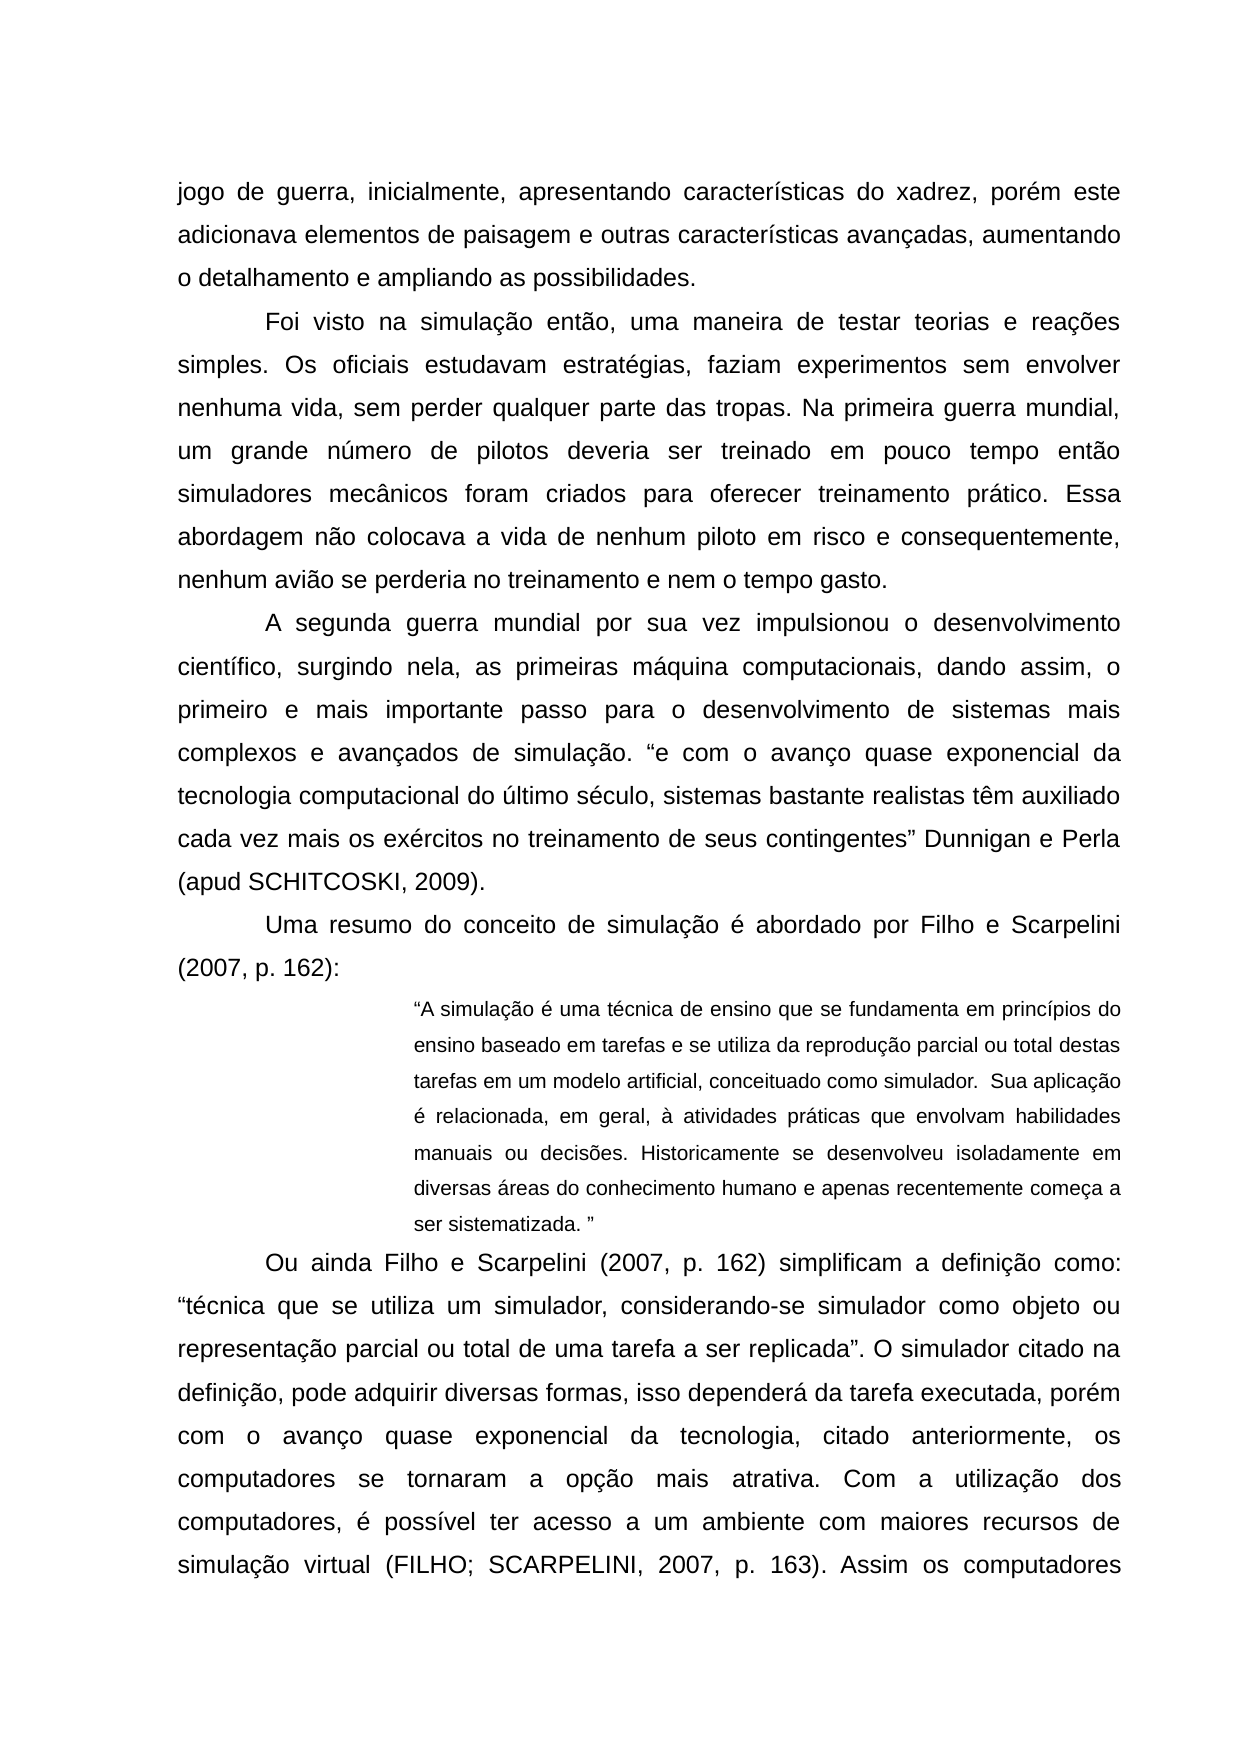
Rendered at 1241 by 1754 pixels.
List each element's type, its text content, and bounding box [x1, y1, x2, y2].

text Foi visto na simulação então, uma maneira de testar teorias e reações simples. Os oficiais estudavam estratégias, faziam experimentos sem envolver nenhuma vida, sem perder qualquer parte das tropas. Na primeira guerra mundial, um grande número de pilotos deveria ser treinado em pouco tempo então simuladores mecânicos foram criados para oferecer treinamento prático. Essa abordagem não colocava a vida de nenhum piloto em risco e consequentemente, nenhum avião se perderia no treinamento e nem o tempo gasto. [177, 307, 1122, 594]
text Uma resumo do conceito de simulação é abordado por Filho e Scarpelini (2007, p. 162): [177, 910, 1122, 982]
text Ou ainda Filho e Scarpelini (2007, p. 162) simplificam a definição como: “técnica que se utiliza um simulador, considerando-se simulador como objeto ou representação parcial ou total de uma tarefa a ser replicada”. O simulador citado na definição, pode adquirir diversas formas, isso dependerá da tarefa executada, porém com o avanço quase exponencial da tecnologia, citado anteriormente, os computadores se tornaram a opção mais atrativa. Com a utilização dos computadores, é possível ter acesso a um ambiente com maiores recursos de simulação virtual (FILHO; SCARPELINI, 2007, p. 163). Assim os computadores [177, 1248, 1122, 1579]
text “A simulação é uma técnica de ensino que se fundamenta em princípios do ensino baseado em tarefas e se utiliza da reprodução parcial ou total destas tarefas em um modelo artificial, conceituado como simulador. Sua aplicação é relacionada, em geral, à atividades práticas que envolvam habilidades manuais ou decisões. Historicamente se desenvolveu isoladamente em diversas áreas do conhecimento humano e apenas recentemente começa a ser sistematizada. ” [413, 997, 1122, 1236]
text A segunda guerra mundial por sua vez impulsionou o desenvolvimento científico, surgindo nela, as primeiras máquina computacionais, dando assim, o primeiro e mais importante passo para o desenvolvimento de sistemas mais complexos e avançados de simulação. “e com o avanço quase exponencial da tecnologia computacional do último século, sistemas bastante realistas têm auxiliado cada vez mais os exércitos no treinamento de seus contingentes” Dunnigan e Perla (apud SCHITCOSKI, 2009). [177, 608, 1122, 896]
text jogo de guerra, inicialmente, apresentando características do xadrez, porém este adicionava elementos de paisagem e outras características avançadas, aumentando o detalhamento e ampliando as possibilidades. [177, 177, 1122, 292]
